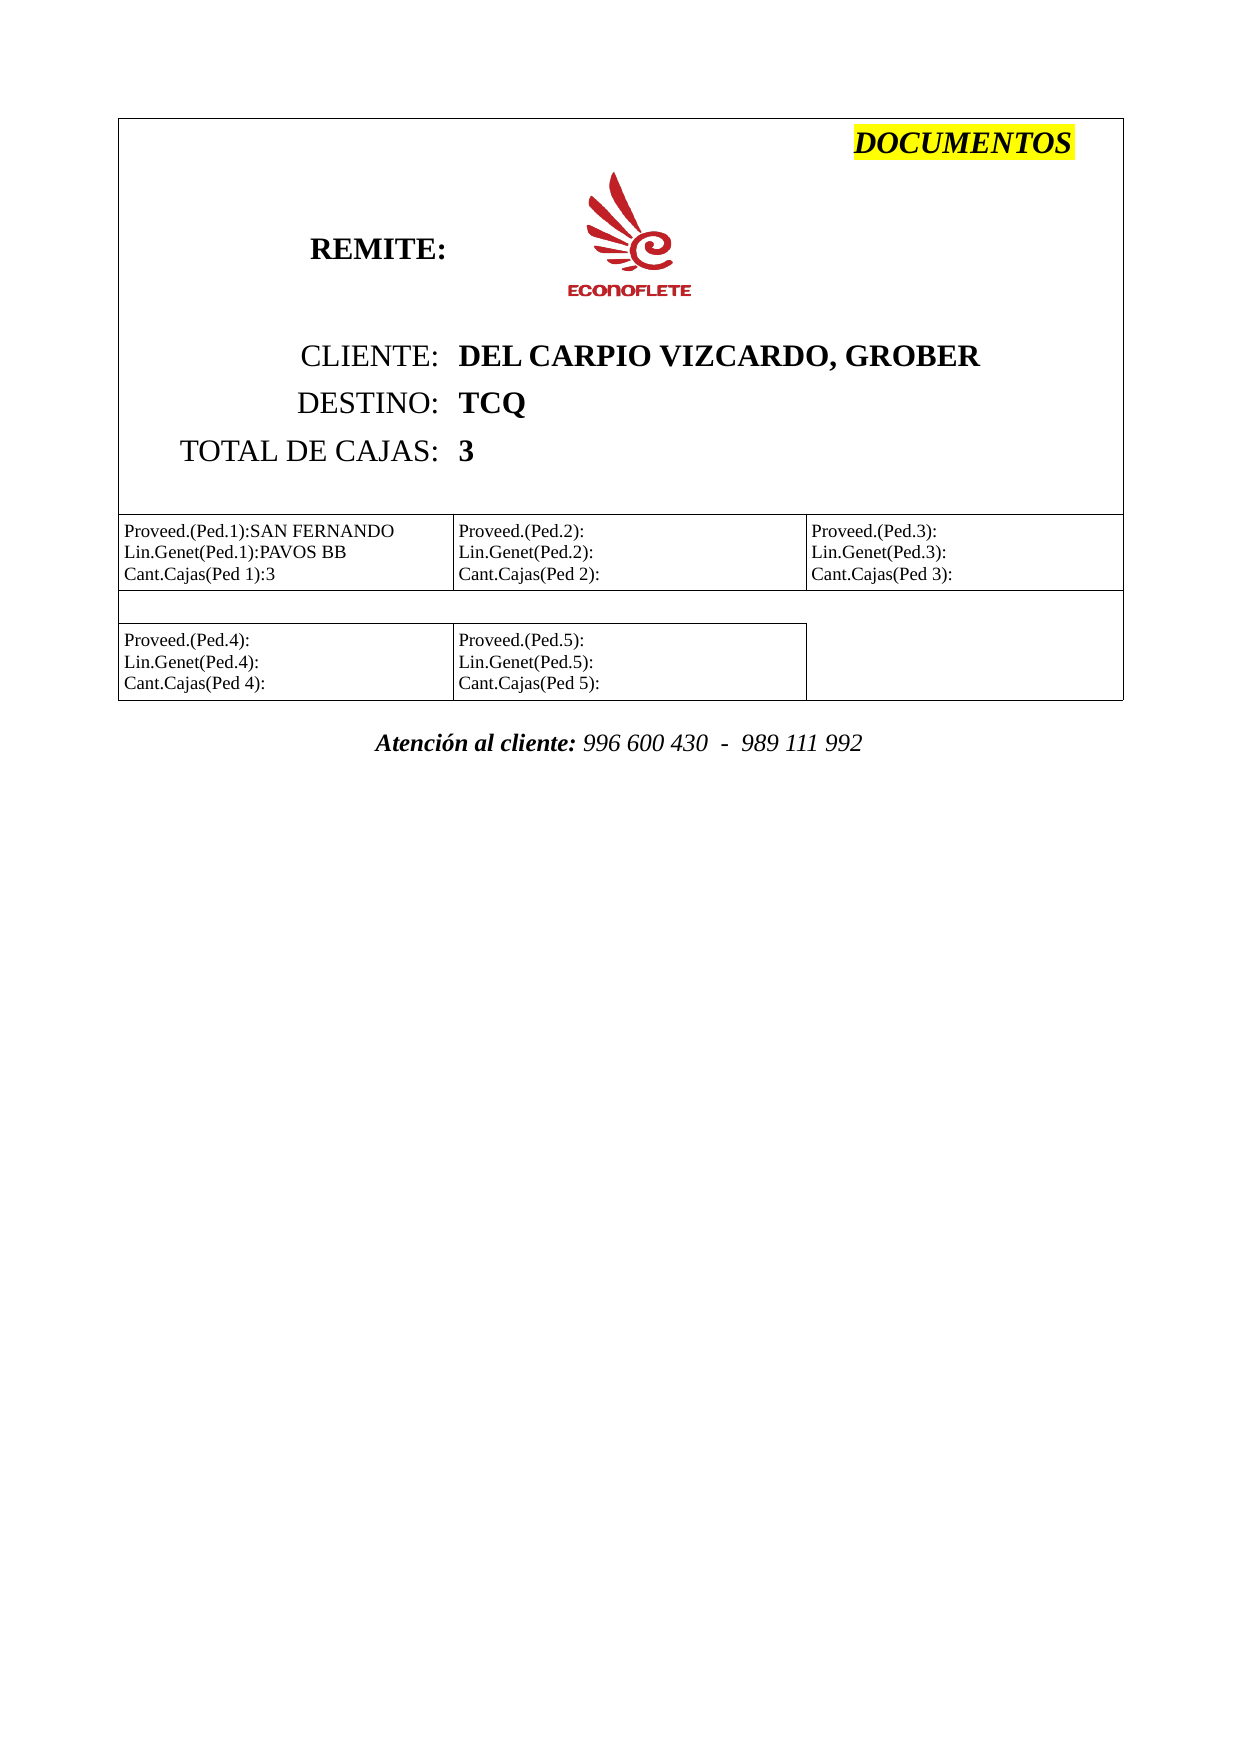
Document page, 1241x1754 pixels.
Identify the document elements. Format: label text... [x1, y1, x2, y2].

table_cell Proveed.(Ped.1):SAN FERNANDO Lin.Genet(Ped.1):PAVOS BB Cant.Cajas(Ped 1):3 [119, 515, 453, 590]
table_cell [119, 591, 453, 623]
picture [552, 171, 707, 297]
table_cell Proveed.(Ped.2): Lin.Genet(Ped.2): Cant.Cajas(Ped 2): [454, 515, 806, 590]
table_cell 3 [453, 426, 1123, 474]
table_cell [119, 474, 453, 514]
table_cell TOTAL DE CAJAS: [119, 426, 453, 474]
table_cell CLIENTE: [119, 332, 453, 379]
table_cell [453, 591, 806, 623]
table_cell [806, 166, 1123, 332]
table_cell Proveed.(Ped.5): Lin.Genet(Ped.5): Cant.Cajas(Ped 5): [454, 624, 806, 699]
text Atención al cliente: 996 600 430 - 989 111 992 [118, 728, 1122, 757]
table_header DOCUMENTOS [806, 119, 1123, 166]
table_cell [453, 166, 806, 332]
table_cell [806, 379, 1123, 426]
table_cell REMITE: [119, 166, 453, 332]
table_cell DEL CARPIO VIZCARDO, GROBER [453, 332, 1123, 379]
table_cell [807, 623, 1123, 699]
table_cell [806, 591, 1123, 623]
table_cell [453, 474, 806, 514]
table_cell TCQ [453, 379, 806, 426]
table_header [119, 119, 453, 166]
table_header [453, 119, 806, 166]
table_cell [806, 474, 1123, 514]
table_cell DESTINO: [119, 379, 453, 426]
table_cell Proveed.(Ped.3): Lin.Genet(Ped.3): Cant.Cajas(Ped 3): [807, 515, 1123, 590]
table_cell Proveed.(Ped.4): Lin.Genet(Ped.4): Cant.Cajas(Ped 4): [119, 624, 453, 699]
